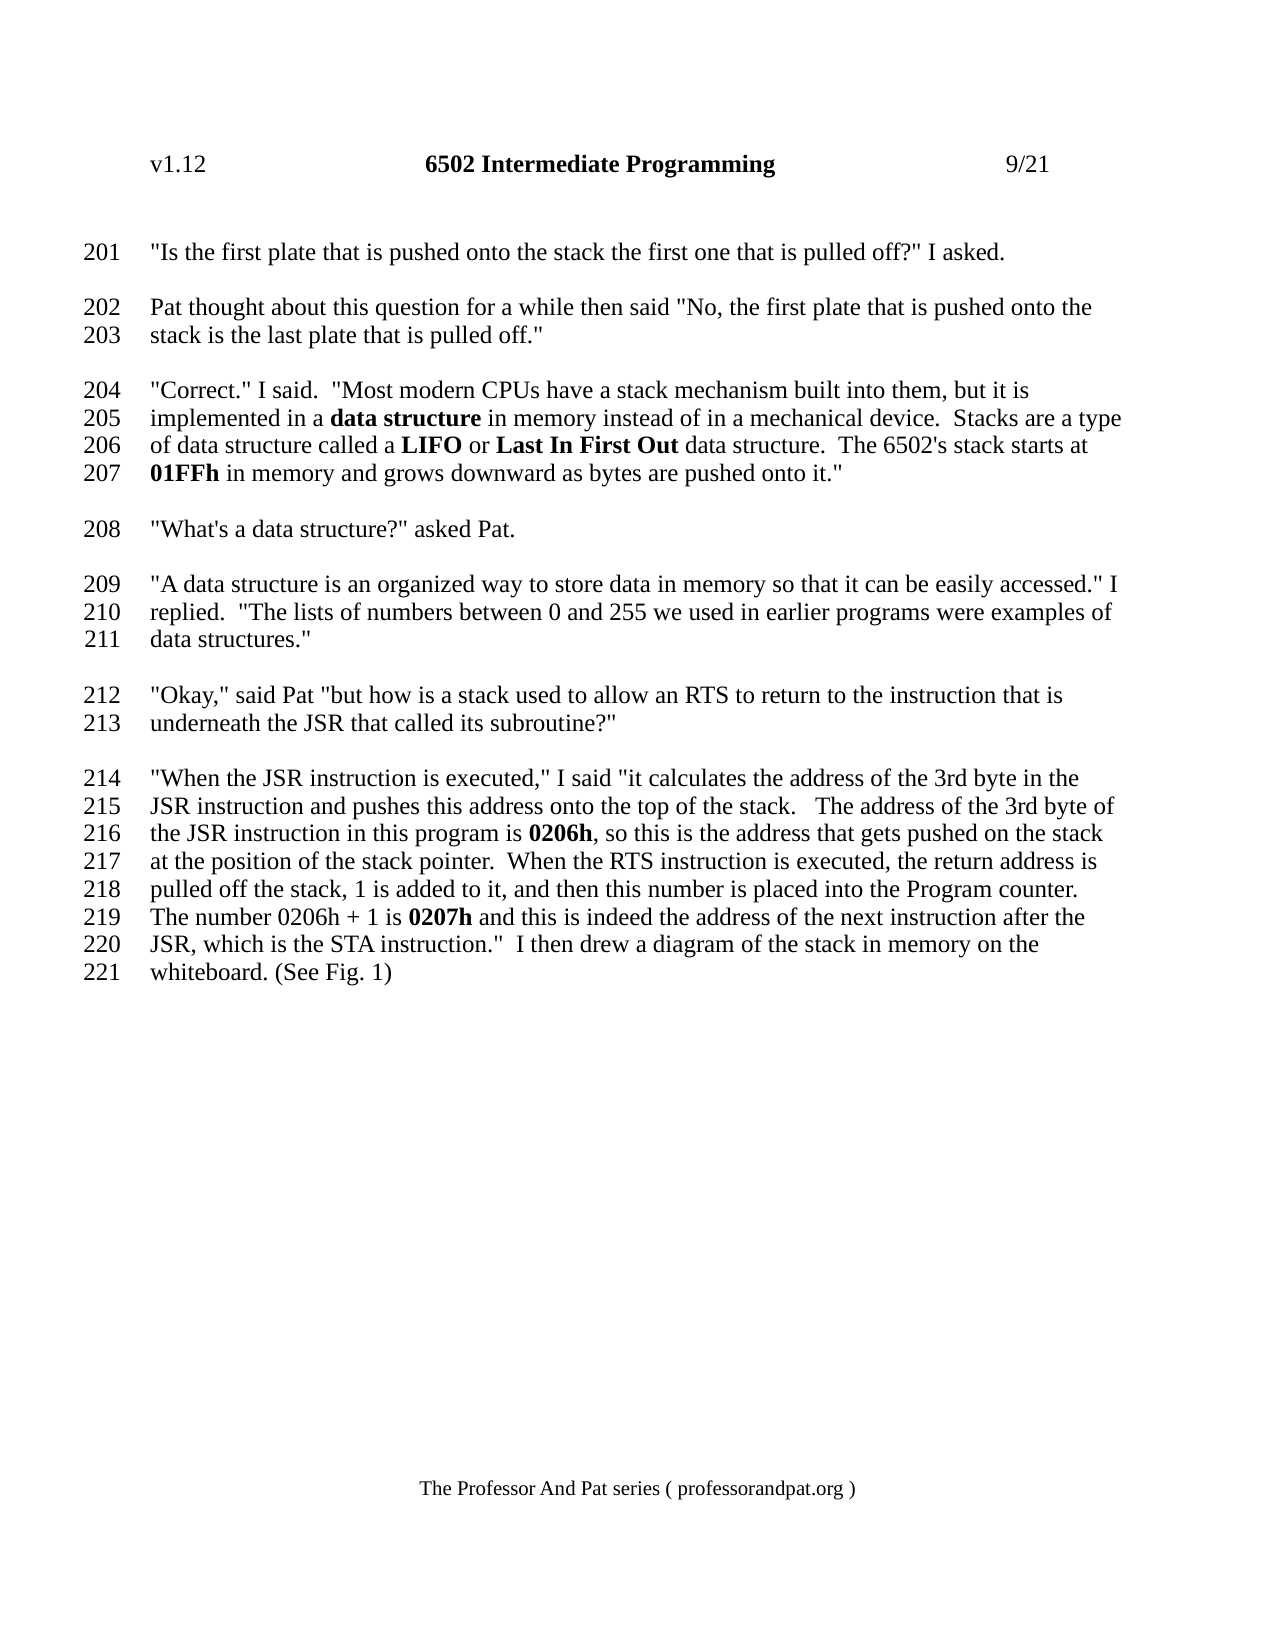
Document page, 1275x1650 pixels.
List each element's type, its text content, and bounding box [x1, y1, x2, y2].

text Pat thought about this question for a while then said "No, the first plate that is pushed onto the stack is the last plate that is pulled off." [150, 293, 1125, 348]
text "What's a data structure?" asked Pat. [150, 515, 1125, 542]
text "Okay," said Pat "but how is a stack used to allow an RTS to return to the instruction that is underneath the JSR that called its subroutine?" [150, 681, 1125, 736]
text "Correct." I said. "Most modern CPUs have a stack mechanism built into them, but it is implemented in a data structure in memory instead of in a mechanical device. Stacks are a type of data structure called a LIFO or Last In First Out data structure. The 6502's stack starts at 01FFh in memory and grows downward as bytes are pushed onto it." [150, 376, 1125, 487]
text "Is the first plate that is pushed onto the stack the first one that is pulled off?" I asked. [150, 238, 1125, 265]
text "When the JSR instruction is executed," I said "it calculates the address of the 3rd byte in the JSR instruction and pushes this address onto the top of the stack. The address of the 3rd byte of the JSR instruction in this program is 0206h, so this is the address that gets pushed on the stack at the position of the stack pointer. When the RTS instruction is executed, the return address is pulled off the stack, 1 is added to it, and then this number is placed into the Program counter. The number 0206h + 1 is 0207h and this is indeed the address of the next instruction after the JSR, which is the STA instruction." I then drew a diagram of the stack in memory on the whiteboard. (See Fig. 1) [150, 764, 1125, 986]
text "A data structure is an organized way to store data in memory so that it can be easily accessed." I replied. "The lists of numbers between 0 and 255 we used in earlier programs were examples of data structures." [150, 570, 1125, 653]
